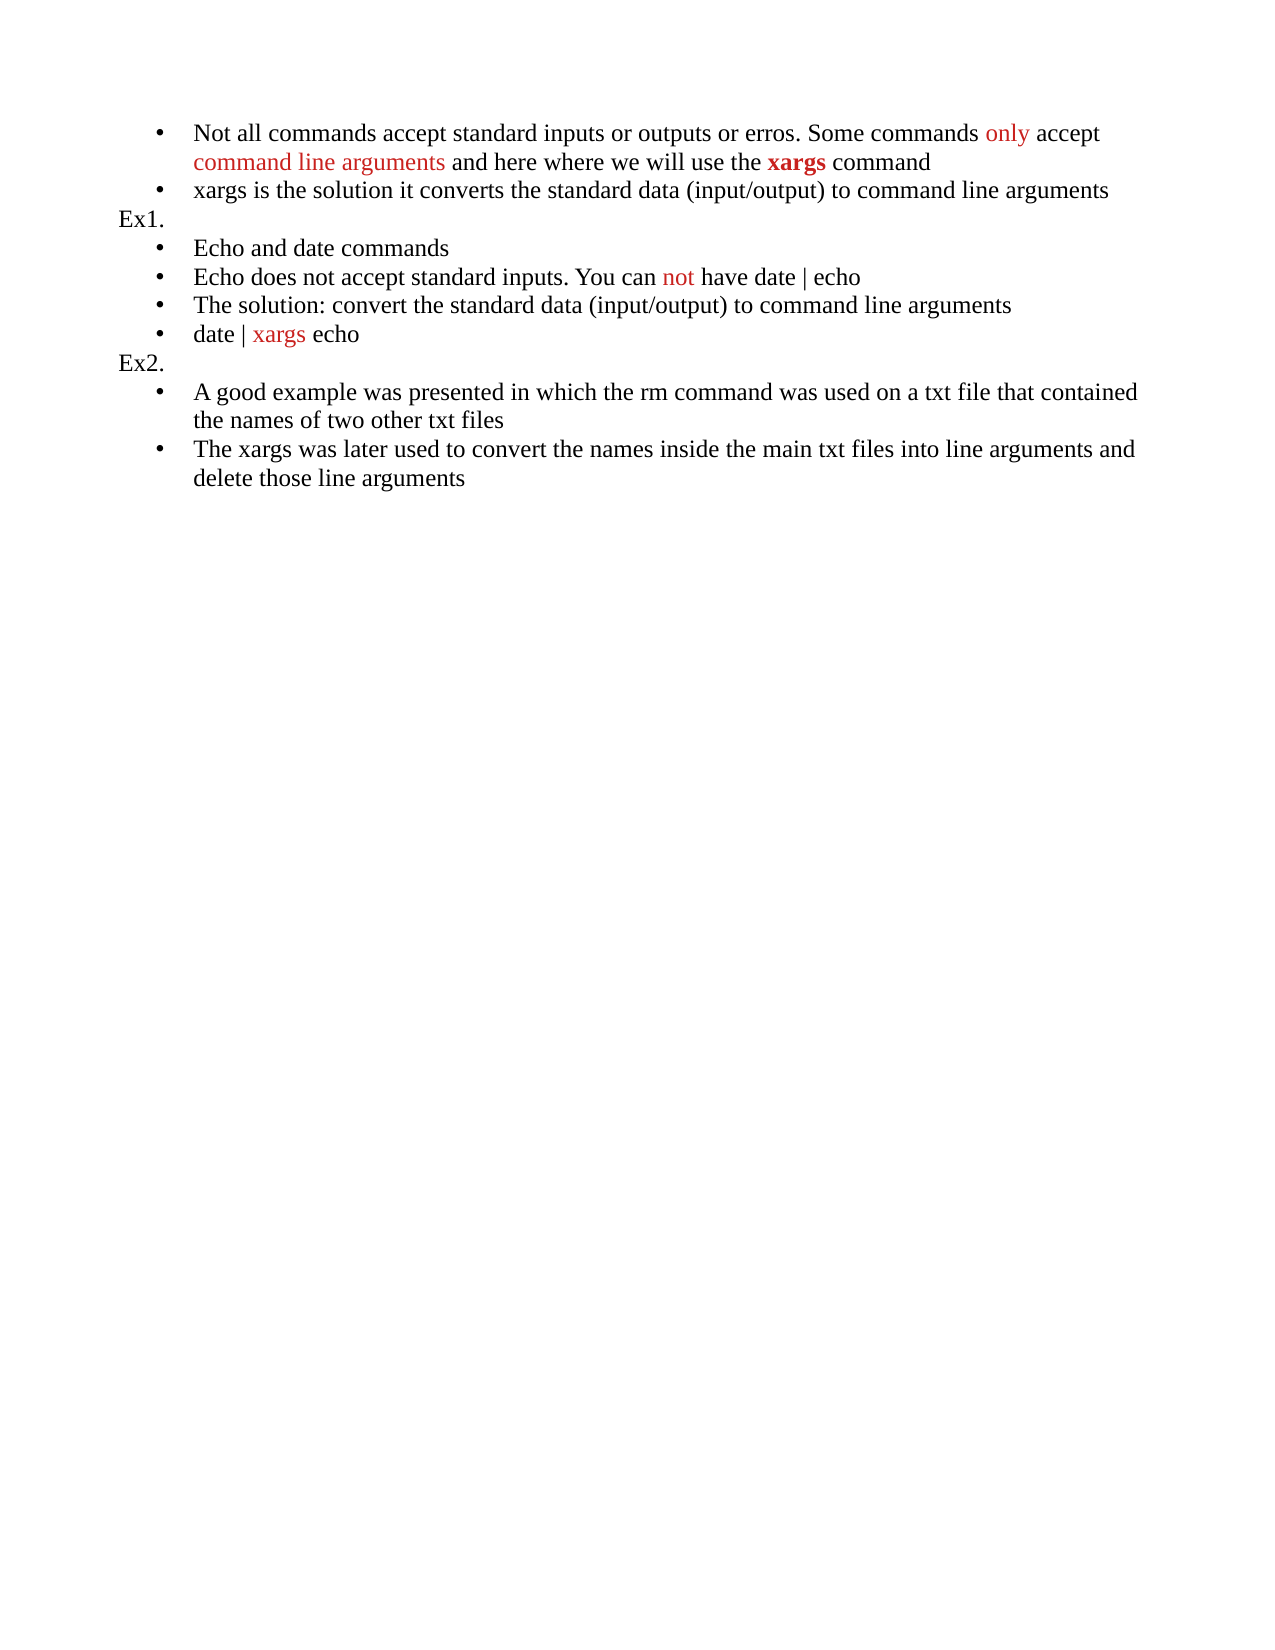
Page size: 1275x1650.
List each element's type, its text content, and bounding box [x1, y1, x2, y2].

text Ex2. [118, 348, 1157, 377]
list Echo does not accept standard inputs. You can not have date | echo [156, 262, 1157, 291]
list A good example was presented in which the rm command was used on a txt file that contained the names of two other txt files [156, 377, 1157, 434]
list date | xargs echo [156, 319, 1157, 348]
list Echo and date commands [156, 233, 1157, 262]
list The xargs was later used to convert the names inside the main txt files into line arguments and delete those line arguments [156, 434, 1157, 492]
list Not all commands accept standard inputs or outputs or erros. Some commands only accept command line arguments and here where we will use the xargs command [156, 118, 1157, 176]
text Ex1. [118, 204, 1157, 233]
list xargs is the solution it converts the standard data (input/output) to command line arguments [156, 176, 1157, 204]
list The solution: convert the standard data (input/output) to command line arguments [156, 291, 1157, 319]
